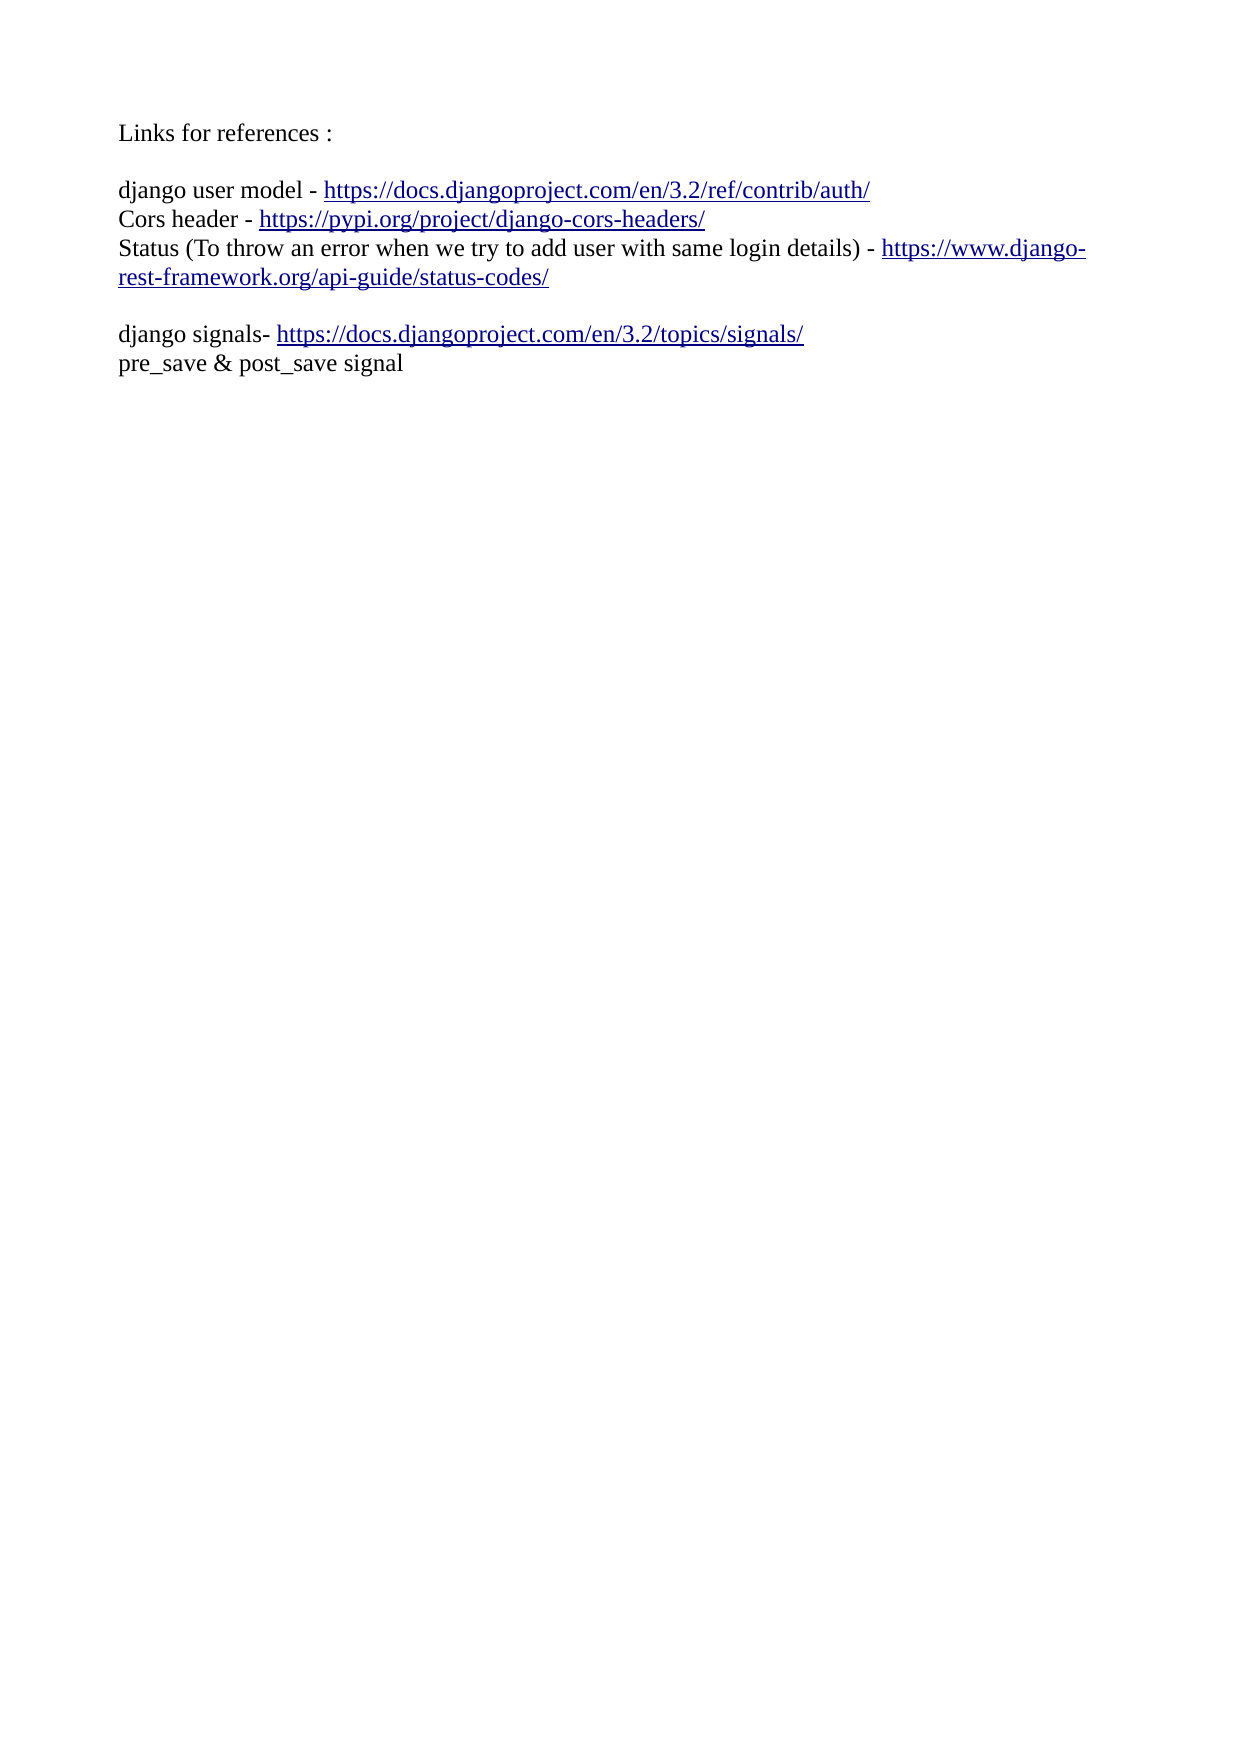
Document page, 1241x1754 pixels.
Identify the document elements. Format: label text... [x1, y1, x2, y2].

text pre_save & post_save signal [118, 348, 1122, 377]
text Links for references : [118, 118, 1122, 147]
text django signals- https://docs.djangoproject.com/en/3.2/topics/signals/ [118, 319, 1122, 348]
text Cors header - https://pypi.org/project/django-cors-headers/ [118, 204, 1122, 233]
text django user model - https://docs.djangoproject.com/en/3.2/ref/contrib/auth/ [118, 176, 1122, 204]
text Status (To throw an error when we try to add user with same login details) - https://www.django-rest-framework.org/api-guide/status-codes/ [118, 233, 1122, 291]
